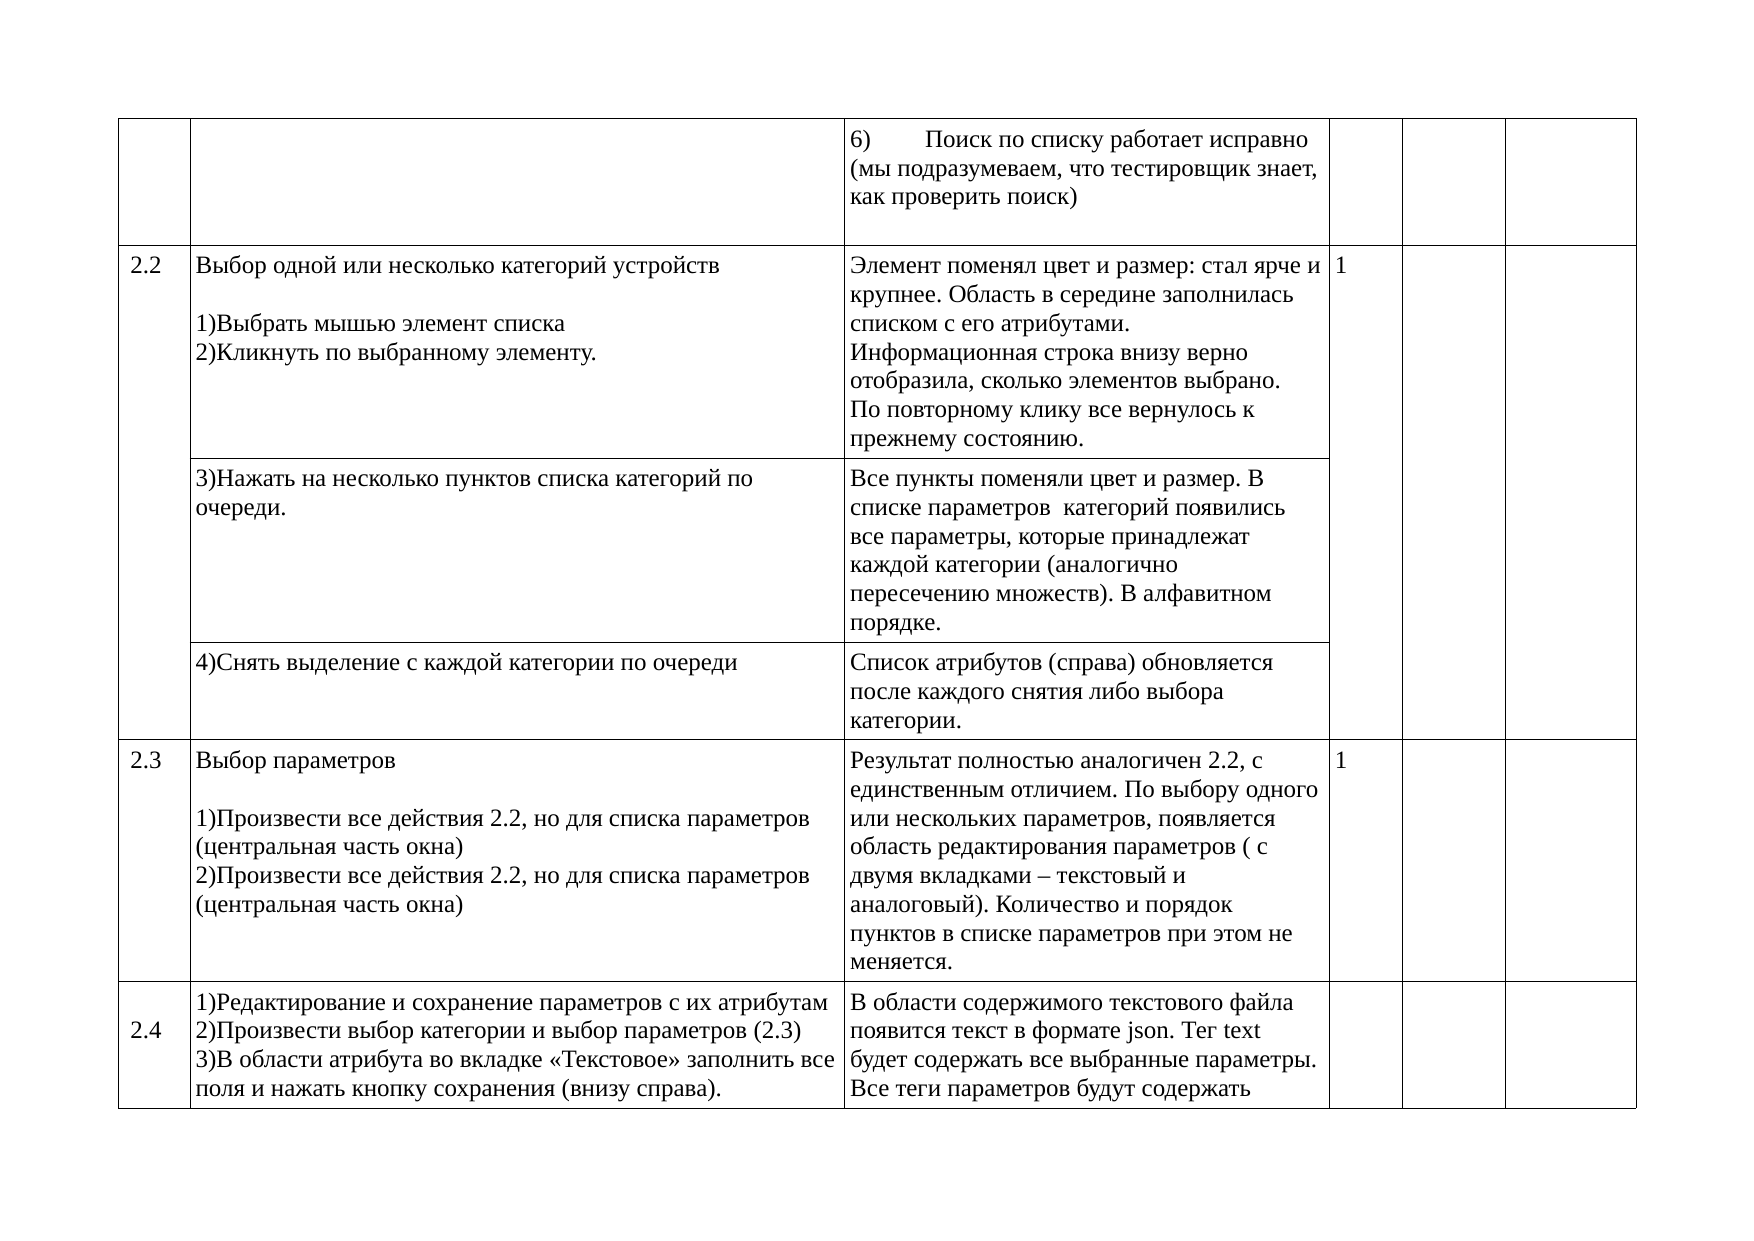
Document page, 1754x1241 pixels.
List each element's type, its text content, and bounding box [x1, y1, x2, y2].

table_cell Все пункты поменяли цвет и размер. В списке параметров категорий появились все параметры, которые принадлежат каждой категории (аналогично пересечению множеств). В алфавитном порядке. [845, 459, 1329, 642]
table_cell [1330, 119, 1402, 245]
table_cell Снять выделение с каждой категории по очереди [191, 643, 844, 739]
table_cell [1506, 982, 1636, 1107]
table_cell [1506, 246, 1636, 739]
table_cell [191, 119, 844, 245]
table_cell [1403, 119, 1505, 245]
table_cell [1506, 740, 1636, 981]
table_cell [1403, 982, 1505, 1107]
table_cell 1 [1330, 246, 1402, 739]
table_cell [1403, 246, 1505, 739]
table_cell Выбор одной или несколько категорий устройств Выбрать мышью элемент списка Кликнуть по выбранному элементу. [191, 246, 844, 457]
table_cell [119, 246, 190, 739]
table_cell [119, 982, 190, 1107]
table_cell [1506, 119, 1636, 245]
table_cell 1 [1330, 740, 1402, 981]
table_cell [1403, 740, 1505, 981]
table_cell Список атрибутов (справа) обновляется после каждого снятия либо выбора категории. [845, 643, 1329, 739]
table_cell [119, 119, 190, 245]
table_cell В области содержимого текстового файла появится текст в формате json. Тег text будет содержать все выбранные параметры. Все теги параметров будут содержать [845, 982, 1329, 1107]
table_cell Список категорий (слева) прокручивается колесиком мыши либо перетаскиванием (мышью). То же для области текстового файла справа. У списка категорий при прокрутке внизу появляется прозрачная строчка, информирующая, сколько элементов всего в списке и сколько выбрано. У списка категорий при прокрутке внизу появляется прозрачная строчка, информирующая, сколько элементов всего в списке и сколько выбрано. Также она появляется по наведении на нижнюю часть списка. Вверху списка присутствует поиск. Поиск по списку работает исправно (мы подразумеваем, что тестировщик знает, как проверить поиск) [845, 119, 1329, 245]
table_cell [1330, 982, 1402, 1107]
table_cell Редактирование и сохранение параметров с их атрибутам Произвести выбор категории и выбор параметров (2.3) В области атрибута во вкладке «Текстовое» заполнить все поля и нажать кнопку сохранения (внизу справа). [191, 982, 844, 1107]
table_cell Результат полностью аналогичен 2.2, с единственным отличием. По выбору одного или нескольких параметров, появляется область редактирования параметров ( с двумя вкладками – текстовый и аналоговый). Количество и порядок пунктов в списке параметров при этом не меняется. [845, 740, 1329, 981]
table_cell Выбор параметров Произвести все действия 2.2, но для списка параметров (центральная часть окна) Произвести все действия 2.2, но для списка параметров (центральная часть окна) [191, 740, 844, 981]
table_cell [119, 740, 190, 981]
table_cell Элемент поменял цвет и размер: стал ярче и крупнее. Область в середине заполнилась списком с его атрибутами. Информационная строка внизу верно отобразила, сколько элементов выбрано. По повторному клику все вернулось к прежнему состоянию. [845, 246, 1329, 457]
table_cell Нажать на несколько пунктов списка категорий по очереди. [191, 459, 844, 642]
